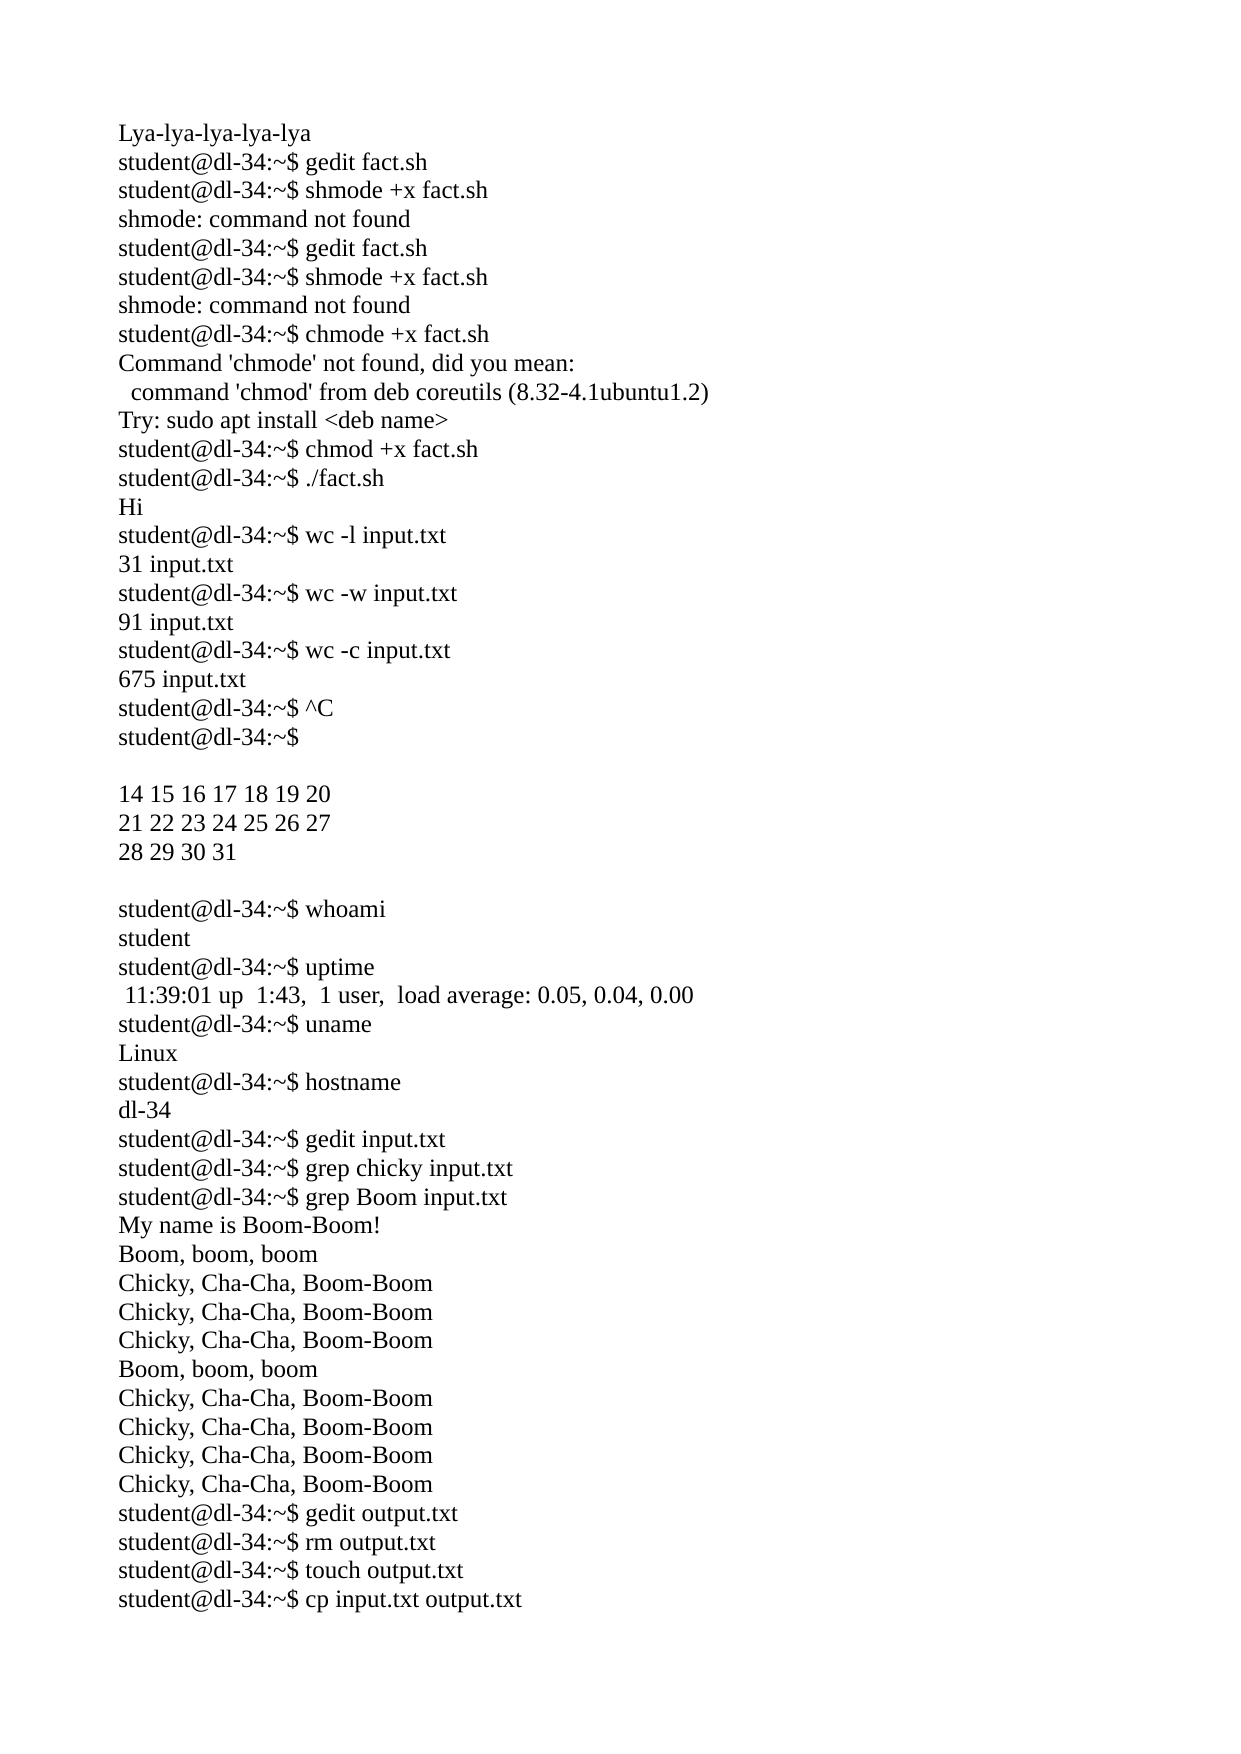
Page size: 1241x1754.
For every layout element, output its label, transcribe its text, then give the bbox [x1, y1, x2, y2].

text Chicky, Cha-Cha, Boom-Boom [118, 1326, 1122, 1354]
text 28 29 30 31 [118, 837, 1122, 866]
text Linux [118, 1038, 1122, 1067]
text student@dl-34:~$ hostname [118, 1067, 1122, 1096]
text student@dl-34:~$ ./fact.sh [118, 463, 1122, 492]
text Chicky, Cha-Cha, Boom-Boom [118, 1441, 1122, 1469]
text Chicky, Cha-Cha, Boom-Boom [118, 1469, 1122, 1498]
text student@dl-34:~$ gedit output.txt [118, 1498, 1122, 1527]
text Command 'chmode' not found, did you mean: [118, 348, 1122, 377]
text student@dl-34:~$ gedit fact.sh [118, 233, 1122, 262]
text Hi [118, 492, 1122, 521]
text command 'chmod' from deb coreutils (8.32-4.1ubuntu1.2) [118, 377, 1122, 406]
text student@dl-34:~$ wc -w input.txt [118, 578, 1122, 607]
text Try: sudo apt install <deb name> [118, 406, 1122, 434]
text student@dl-34:~$ chmod +x fact.sh [118, 434, 1122, 463]
text student [118, 923, 1122, 952]
text shmode: command not found [118, 291, 1122, 319]
text Lya-lya-lya-lya-lya [118, 118, 1122, 147]
text student@dl-34:~$ cp input.txt output.txt [118, 1584, 1122, 1613]
text 91 input.txt [118, 607, 1122, 636]
text Chicky, Cha-Cha, Boom-Boom [118, 1268, 1122, 1297]
text student@dl-34:~$ grep chicky input.txt [118, 1153, 1122, 1182]
text student@dl-34:~$ shmode +x fact.sh [118, 262, 1122, 291]
text student@dl-34:~$ wc -c input.txt [118, 636, 1122, 664]
text Chicky, Cha-Cha, Boom-Boom [118, 1412, 1122, 1441]
text student@dl-34:~$ rm output.txt [118, 1527, 1122, 1556]
text student@dl-34:~$ uptime [118, 952, 1122, 981]
text My name is Boom-Boom! [118, 1211, 1122, 1239]
text Chicky, Cha-Cha, Boom-Boom [118, 1297, 1122, 1326]
text dl-34 [118, 1096, 1122, 1124]
text 31 input.txt [118, 549, 1122, 578]
text student@dl-34:~$ whoami [118, 894, 1122, 923]
text Chicky, Cha-Cha, Boom-Boom [118, 1383, 1122, 1412]
text 675 input.txt [118, 664, 1122, 693]
text student@dl-34:~$ gedit fact.sh [118, 147, 1122, 176]
text student@dl-34:~$ uname [118, 1009, 1122, 1038]
text 14 15 16 17 18 19 20 [118, 779, 1122, 808]
text Boom, boom, boom [118, 1354, 1122, 1383]
text student@dl-34:~$ [118, 722, 1122, 751]
text 11:39:01 up 1:43, 1 user, load average: 0.05, 0.04, 0.00 [118, 981, 1122, 1009]
text Boom, boom, boom [118, 1239, 1122, 1268]
text shmode: command not found [118, 204, 1122, 233]
text student@dl-34:~$ grep Boom input.txt [118, 1182, 1122, 1211]
text student@dl-34:~$ chmode +x fact.sh [118, 319, 1122, 348]
text 21 22 23 24 25 26 27 [118, 808, 1122, 837]
text student@dl-34:~$ touch output.txt [118, 1556, 1122, 1584]
text student@dl-34:~$ gedit input.txt [118, 1124, 1122, 1153]
text student@dl-34:~$ wc -l input.txt [118, 521, 1122, 549]
text student@dl-34:~$ shmode +x fact.sh [118, 176, 1122, 204]
text student@dl-34:~$ ^C [118, 693, 1122, 722]
